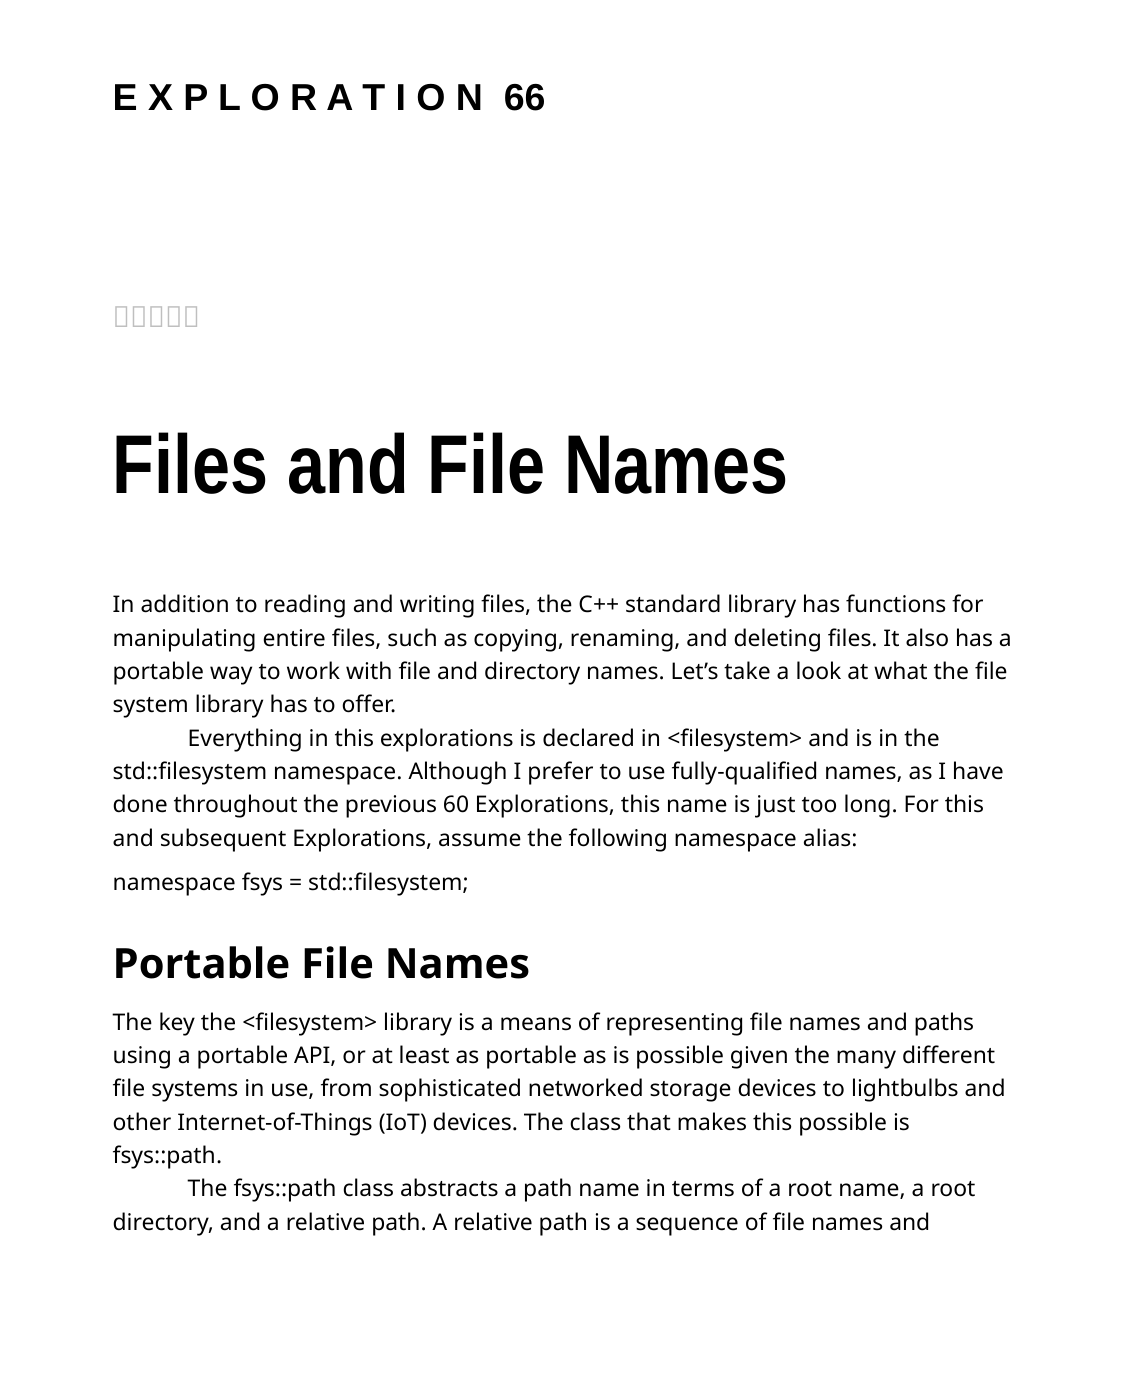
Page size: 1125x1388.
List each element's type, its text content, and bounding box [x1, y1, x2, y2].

text The key the <filesystem> library is a means of representing file names and paths using a portable API, or at least as portable as is possible given the many different file systems in use, from sophisticated networked storage devices to lightbulbs and other Internet-of-Things (IoT) devices. The class that makes this possible is fsys::path. [112, 1003, 1012, 1170]
title Files and File Names [112, 416, 1012, 511]
subtitle Portable File Names [112, 934, 1012, 991]
text Everything in this explorations is declared in <filesystem> and is in the std::filesystem namespace. Although I prefer to use fully-qualified names, as I have done throughout the previous 60 Explorations, this name is just too long. For this and subsequent Explorations, assume the following namespace alias: [112, 719, 1012, 853]
text In addition to reading and writing files, the C++ standard library has functions for manipulating entire files, such as copying, renaming, and deleting files. It also has a portable way to work with file and directory names. Let’s take a look at what the file system library has to offer. [112, 586, 1012, 719]
text namespace fsys = std::filesystem; [112, 865, 1012, 897]
text The fsys::path class abstracts a path name in terms of a root name, a root directory, and a relative path. A relative path is a sequence of file names and [112, 1170, 1012, 1237]
